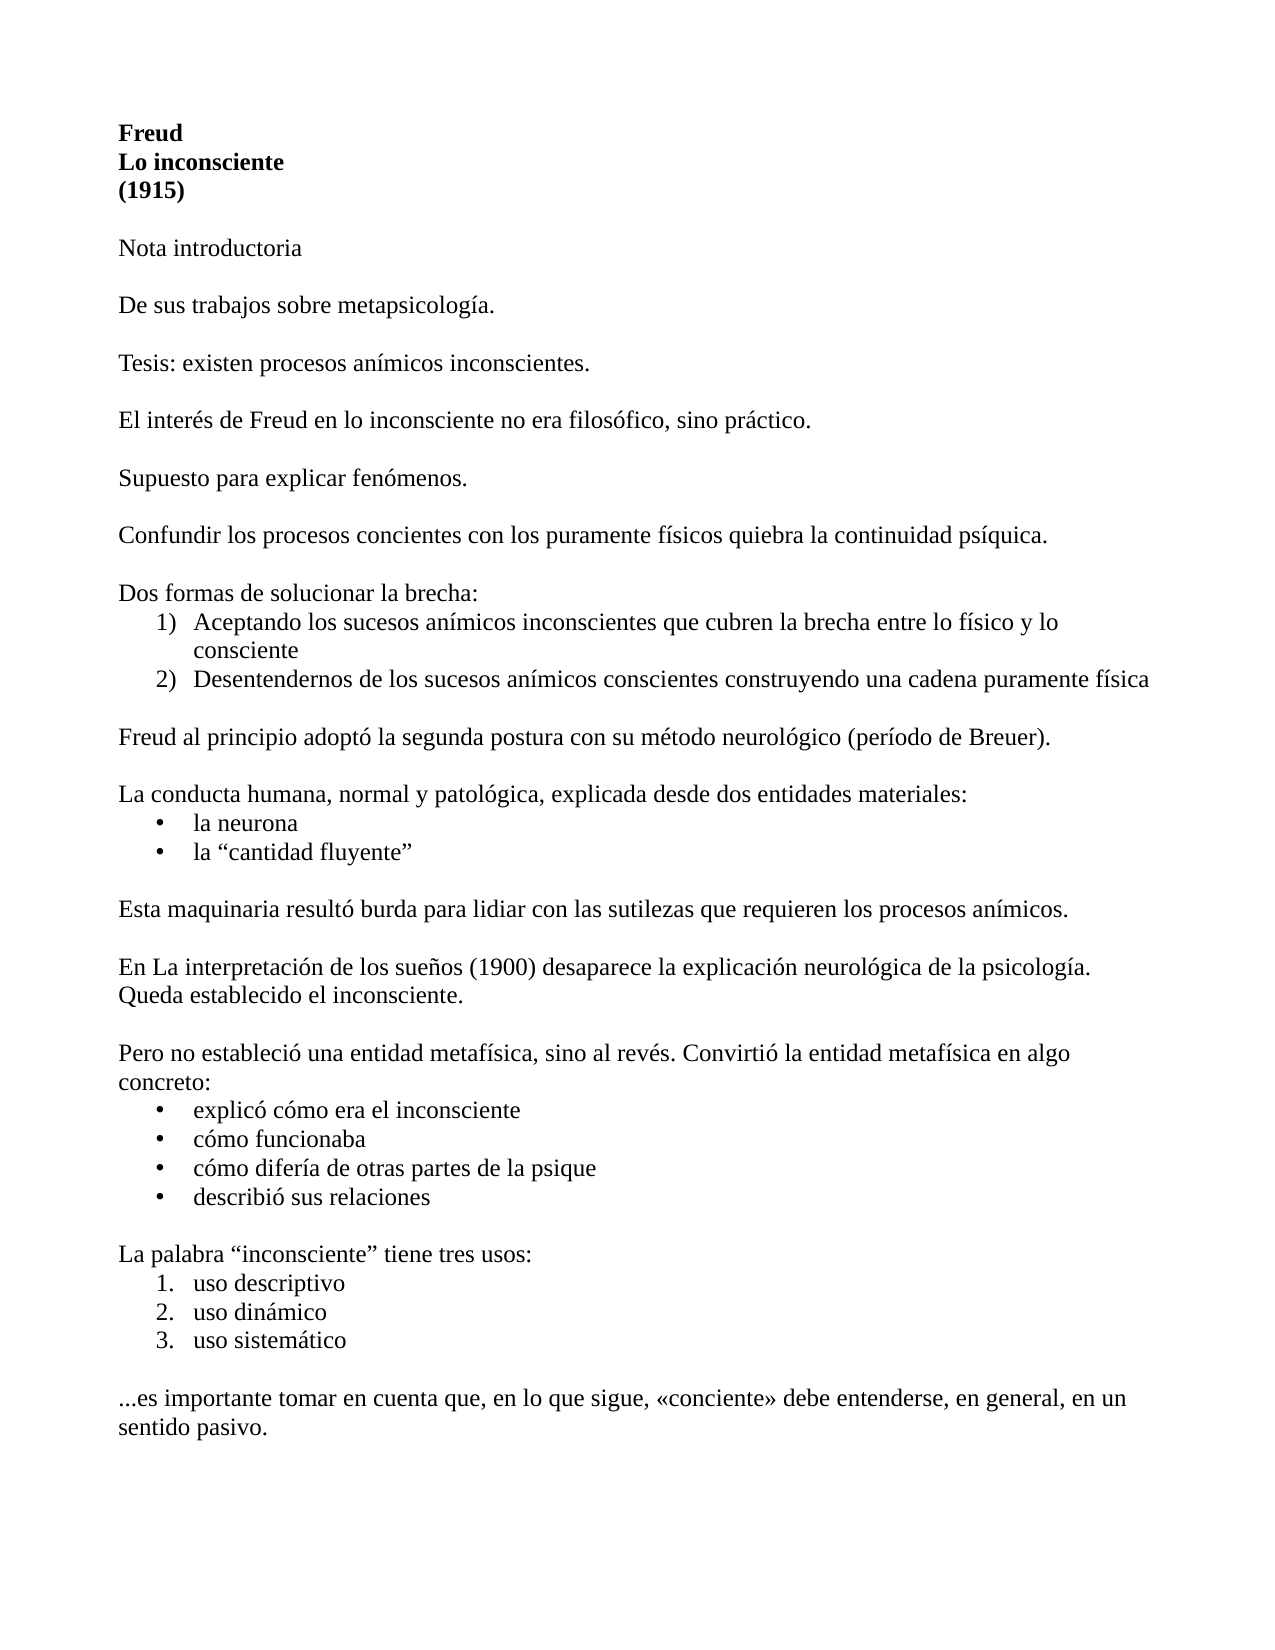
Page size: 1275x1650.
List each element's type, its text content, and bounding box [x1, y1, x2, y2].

list uso dinámico [156, 1297, 1157, 1326]
text Freud al principio adoptó la segunda postura con su método neurológico (período de Breuer). [118, 722, 1157, 751]
text ...es importante tomar en cuenta que, en lo que sigue, «conciente» debe entenderse, en general, en un sentido pasivo. [118, 1383, 1157, 1441]
list Desentendernos de los sucesos anímicos conscientes construyendo una cadena puramente física [156, 664, 1157, 693]
text Tesis: existen procesos anímicos inconscientes. [118, 348, 1157, 377]
text Confundir los procesos concientes con los puramente físicos quiebra la continuidad psíquica. [118, 521, 1157, 549]
list describió sus relaciones [156, 1182, 1157, 1211]
list uso sistemático [156, 1326, 1157, 1354]
text La conducta humana, normal y patológica, explicada desde dos entidades materiales: [118, 779, 1157, 808]
list la neurona [156, 808, 1157, 837]
text Esta maquinaria resultó burda para lidiar con las sutilezas que requieren los procesos anímicos. [118, 894, 1157, 923]
text Supuesto para explicar fenómenos. [118, 463, 1157, 492]
text (1915) [118, 176, 1157, 204]
list cómo funcionaba [156, 1124, 1157, 1153]
list la “cantidad fluyente” [156, 837, 1157, 866]
text Pero no estableció una entidad metafísica, sino al revés. Convirtió la entidad metafísica en algo concreto: [118, 1038, 1157, 1096]
list Aceptando los sucesos anímicos inconscientes que cubren la brecha entre lo físico y lo consciente [156, 607, 1157, 664]
text La palabra “inconsciente” tiene tres usos: [118, 1239, 1157, 1268]
text Lo inconsciente [118, 147, 1157, 176]
list cómo difería de otras partes de la psique [156, 1153, 1157, 1182]
text De sus trabajos sobre metapsicología. [118, 291, 1157, 319]
list explicó cómo era el inconsciente [156, 1096, 1157, 1124]
list uso descriptivo [156, 1268, 1157, 1297]
text El interés de Freud en lo inconsciente no era filosófico, sino práctico. [118, 406, 1157, 434]
text Nota introductoria [118, 233, 1157, 262]
text En La interpretación de los sueños (1900) desaparece la explicación neurológica de la psicología. Queda establecido el inconsciente. [118, 952, 1157, 1009]
text Dos formas de solucionar la brecha: [118, 578, 1157, 607]
text Freud [118, 118, 1157, 147]
